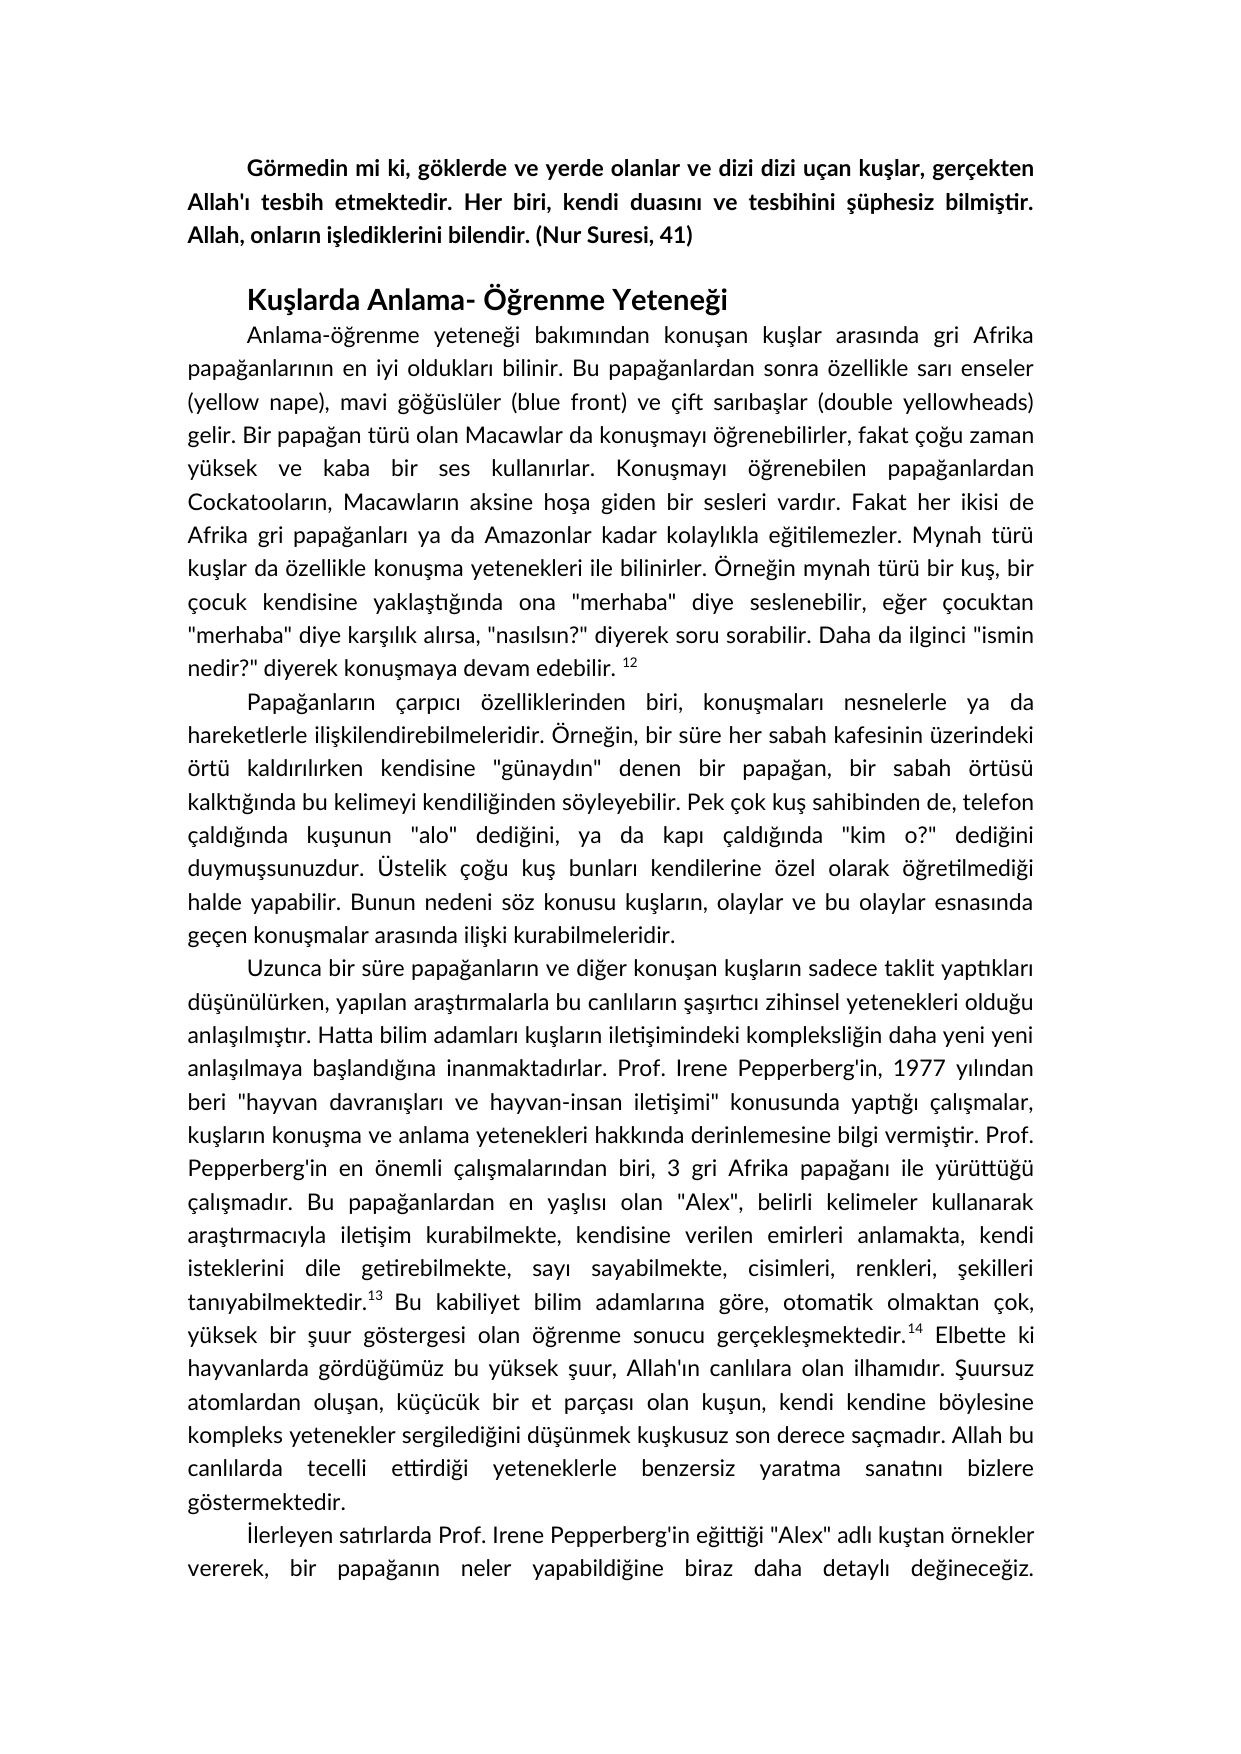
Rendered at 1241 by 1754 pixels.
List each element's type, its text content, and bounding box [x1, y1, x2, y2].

text Kuşlarda Anlama- Öğrenme Yeteneği [187, 283, 1035, 317]
text Anlama-öğrenme yeteneği bakımından konuşan kuşlar arasında gri Afrika papağanlarının en iyi oldukları bilinir. Bu papağanlardan sonra özellikle sarı enseler (yellow nape), mavi göğüslüler (blue front) ve çift sarıbaşlar (double yellowheads) gelir. Bir papağan türü olan Macawlar da konuşmayı öğrenebilirler, fakat çoğu zaman yüksek ve kaba bir ses kullanırlar. Konuşmayı öğrenebilen papağanlardan Cockatooların, Macawların aksine hoşa giden bir sesleri vardır. Fakat her ikisi de Afrika gri papağanları ya da Amazonlar kadar kolaylıkla eğitilemezler. Mynah türü kuşlar da özellikle konuşma yetenekleri ile bilinirler. Örneğin mynah türü bir kuş, bir çocuk kendisine yaklaştığında ona "merhaba" diye seslenebilir, eğer çocuktan "merhaba" diye karşılık alırsa, "nasılsın?" diyerek soru sorabilir. Daha da ilginci "ismin nedir?" diyerek konuşmaya devam edebilir. 12 [187, 317, 1035, 683]
text İlerleyen satırlarda Prof. Irene Pepperberg'in eğittiği "Alex" adlı kuştan örnekler vererek, bir papağanın neler yapabildiğine biraz daha detaylı değineceğiz. [187, 1517, 1035, 1583]
text Uzunca bir süre papağanların ve diğer konuşan kuşların sadece taklit yaptıkları düşünülürken, yapılan araştırmalarla bu canlıların şaşırtıcı zihinsel yetenekleri olduğu anlaşılmıştır. Hatta bilim adamları kuşların iletişimindeki kompleksliğin daha yeni yeni anlaşılmaya başlandığına inanmaktadırlar. Prof. Irene Pepperberg'in, 1977 yılından beri "hayvan davranışları ve hayvan-insan iletişimi" konusunda yaptığı çalışmalar, kuşların konuşma ve anlama yetenekleri hakkında derinlemesine bilgi vermiştir. Prof. Pepperberg'in en önemli çalışmalarından biri, 3 gri Afrika papağanı ile yürüttüğü çalışmadır. Bu papağanlardan en yaşlısı olan "Alex", belirli kelimeler kullanarak araştırmacıyla iletişim kurabilmekte, kendisine verilen emirleri anlamakta, kendi isteklerini dile getirebilmekte, sayı sayabilmekte, cisimleri, renkleri, şekilleri tanıyabilmektedir.13 Bu kabiliyet bilim adamlarına göre, otomatik olmaktan çok, yüksek bir şuur göstergesi olan öğrenme sonucu gerçekleşmektedir.14 Elbette ki hayvanlarda gördüğümüz bu yüksek şuur, Allah'ın canlılara olan ilhamıdır. Şuursuz atomlardan oluşan, küçücük bir et parçası olan kuşun, kendi kendine böylesine kompleks yetenekler sergilediğini düşünmek kuşkusuz son derece saçmadır. Allah bu canlılarda tecelli ettirdiği yeteneklerle benzersiz yaratma sanatını bizlere göstermektedir. [187, 950, 1035, 1517]
text Görmedin mi ki, göklerde ve yerde olanlar ve dizi dizi uçan kuşlar, gerçekten Allah'ı tesbih etmektedir. Her biri, kendi duasını ve tesbihini şüphesiz bilmiştir. Allah, onların işlediklerini bilendir. (Nur Suresi, 41) [187, 150, 1035, 250]
text Papağanların çarpıcı özelliklerinden biri, konuşmaları nesnelerle ya da hareketlerle ilişkilendirebilmeleridir. Örneğin, bir süre her sabah kafesinin üzerindeki örtü kaldırılırken kendisine "günaydın" denen bir papağan, bir sabah örtüsü kalktığında bu kelimeyi kendiliğinden söyleyebilir. Pek çok kuş sahibinden de, telefon çaldığında kuşunun "alo" dediğini, ya da kapı çaldığında "kim o?" dediğini duymuşsunuzdur. Üstelik çoğu kuş bunları kendilerine özel olarak öğretilmediği halde yapabilir. Bunun nedeni söz konusu kuşların, olaylar ve bu olaylar esnasında geçen konuşmalar arasında ilişki kurabilmeleridir. [187, 683, 1035, 950]
